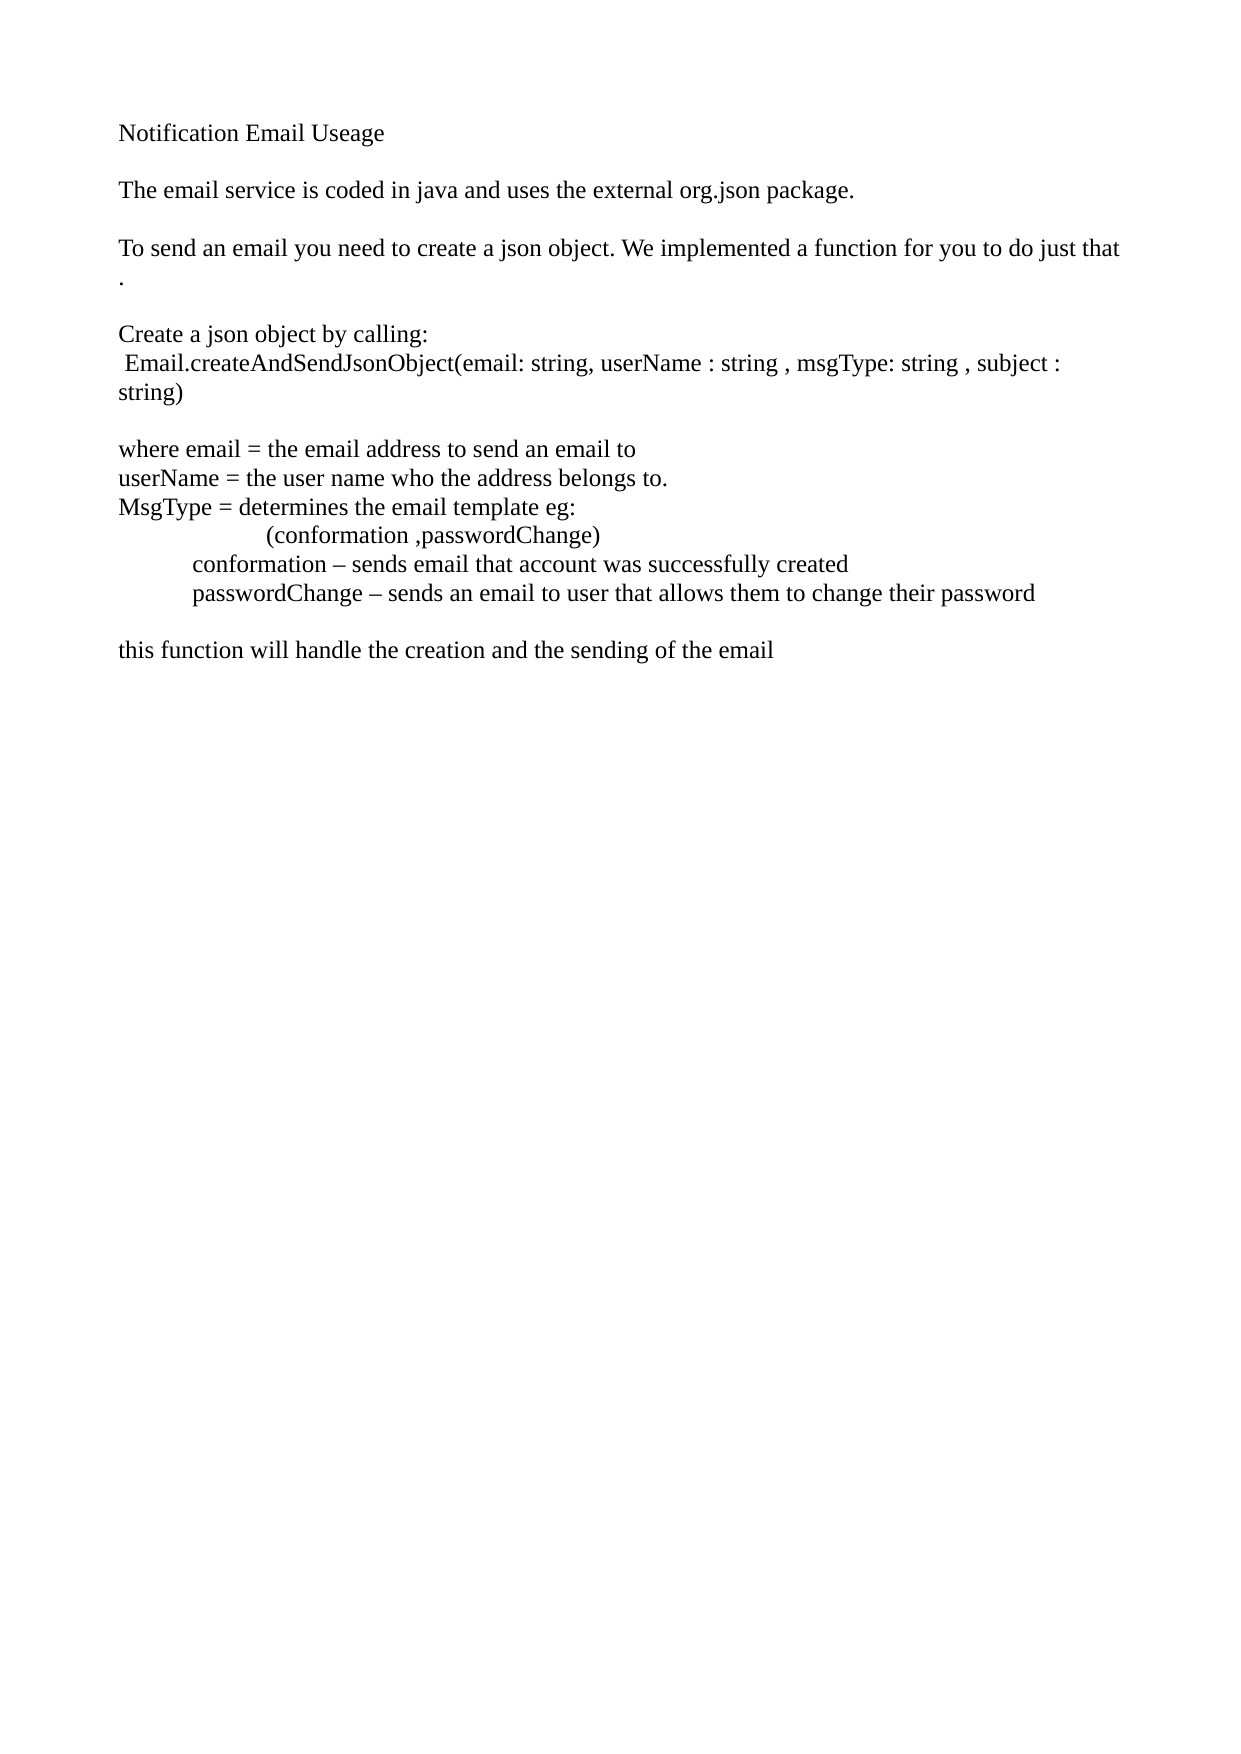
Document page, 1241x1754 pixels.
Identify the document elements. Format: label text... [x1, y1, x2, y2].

text The email service is coded in java and uses the external org.json package. [118, 176, 1122, 204]
text (conformation ,passwordChange) [118, 521, 1122, 549]
text this function will handle the creation and the sending of the email [118, 636, 1122, 664]
text userName = the user name who the address belongs to. [118, 463, 1122, 492]
text Notification Email Useage [118, 118, 1122, 147]
text MsgType = determines the email template eg: [118, 492, 1122, 521]
text Create a json object by calling: [118, 319, 1122, 348]
text Email.createAndSendJsonObject(email: string, userName : string , msgType: string , subject : string) [118, 348, 1122, 406]
text conformation – sends email that account was successfully created [118, 549, 1122, 578]
text passwordChange – sends an email to user that allows them to change their password [118, 578, 1122, 607]
text where email = the email address to send an email to [118, 434, 1122, 463]
text To send an email you need to create a json object. We implemented a function for you to do just that . [118, 233, 1122, 291]
